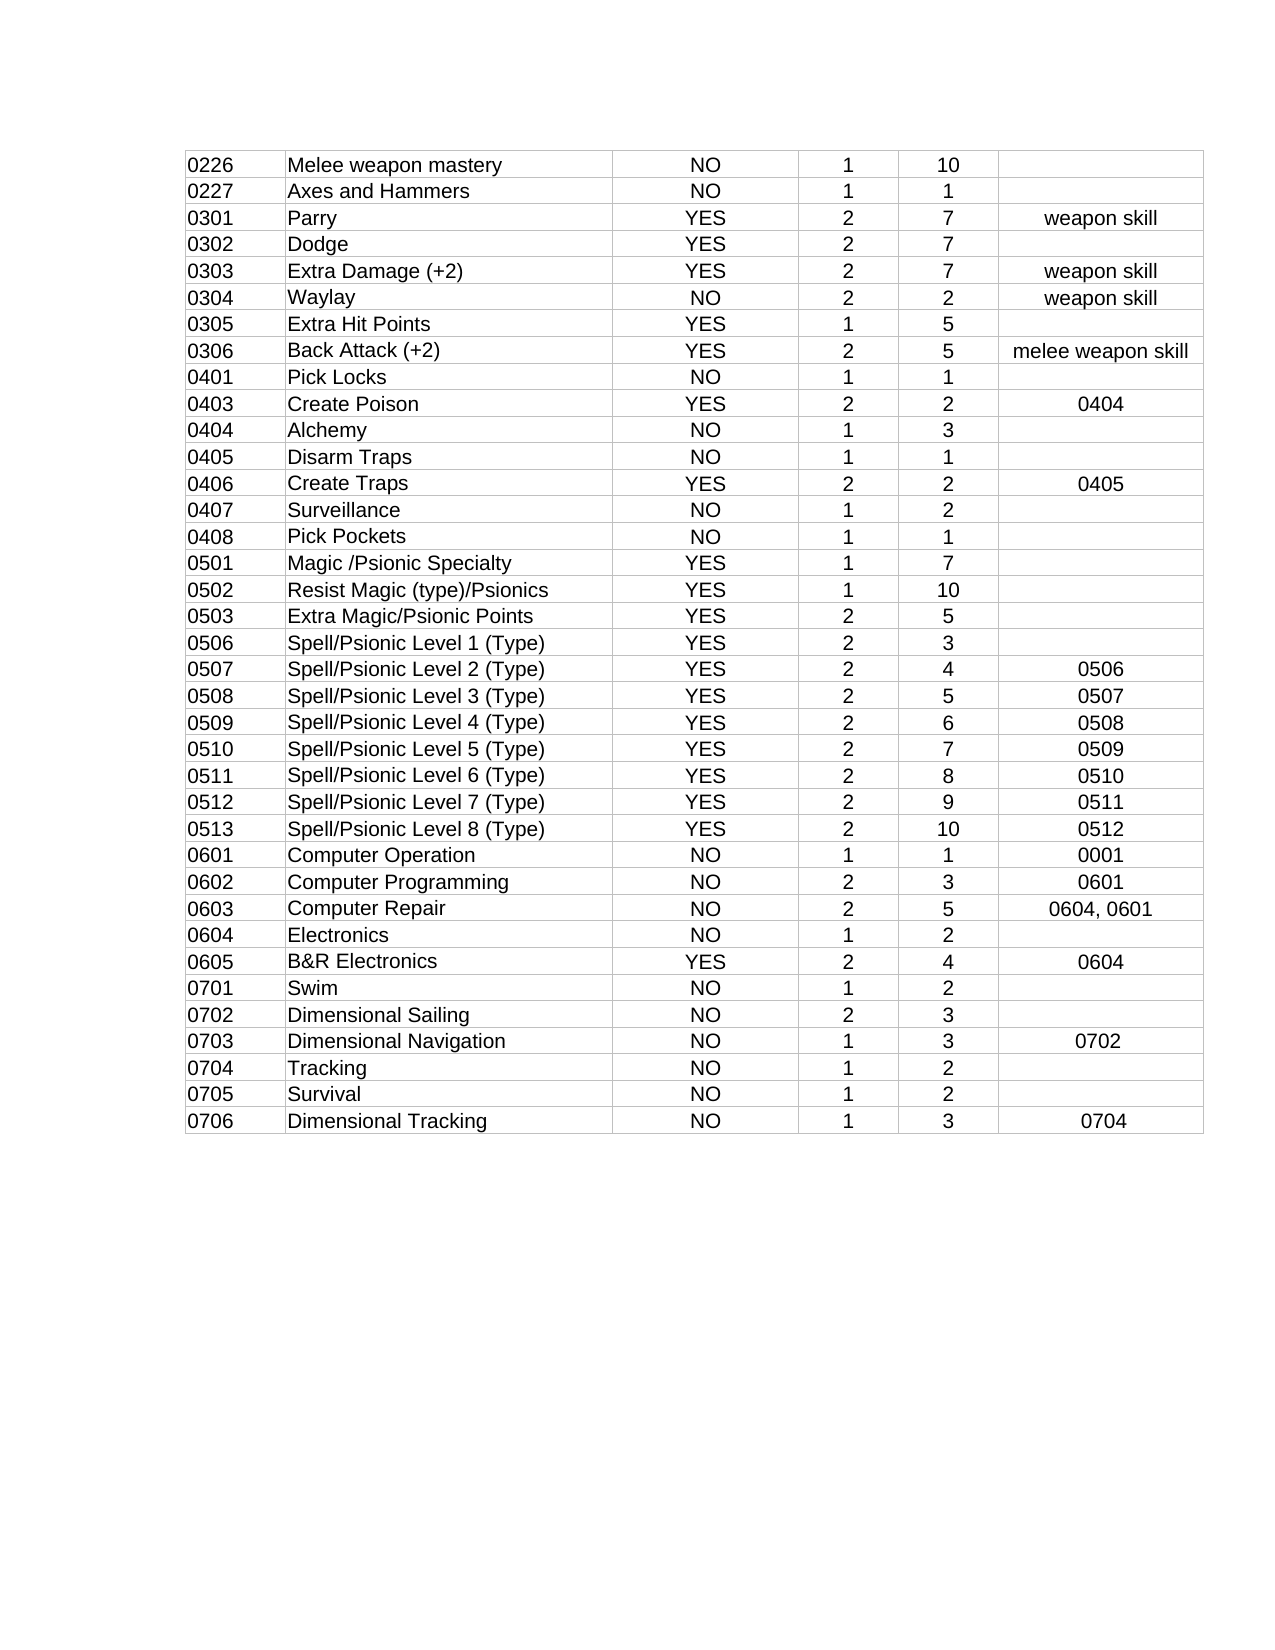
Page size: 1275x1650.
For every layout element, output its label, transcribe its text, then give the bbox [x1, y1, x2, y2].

table_cell YES [613, 815, 798, 841]
table_cell 0702 [999, 1028, 1203, 1053]
table_cell [999, 1054, 1203, 1080]
table_cell 1 [799, 576, 898, 602]
table_cell Spell/Psionic Level 1 (Type) [286, 629, 612, 655]
table_cell Spell/Psionic Level 5 (Type) [286, 735, 612, 761]
table_cell Computer Programming [286, 868, 612, 894]
table_cell Spell/Psionic Level 7 (Type) [286, 789, 612, 814]
table_cell [999, 417, 1203, 442]
table_cell YES [613, 682, 798, 708]
table_cell NO [613, 364, 798, 389]
table_cell 3 [899, 1001, 998, 1027]
table_cell Swim [286, 975, 612, 1000]
table_cell NO [613, 895, 798, 920]
table_cell 2 [899, 1054, 998, 1080]
table_cell 0405 [186, 443, 285, 469]
table_cell 2 [799, 390, 898, 416]
table_cell YES [613, 629, 798, 655]
table_cell 2 [899, 284, 998, 309]
table_cell 0226 [186, 151, 285, 177]
table_cell Spell/Psionic Level 6 (Type) [286, 762, 612, 787]
table_cell 2 [799, 815, 898, 841]
table_cell YES [613, 656, 798, 681]
table_cell 3 [899, 1107, 998, 1133]
table_cell 1 [799, 1081, 898, 1106]
table_cell 1 [899, 178, 998, 203]
table_cell weapon skill [999, 204, 1203, 230]
table_cell weapon skill [999, 284, 1203, 309]
table_cell 2 [799, 231, 898, 256]
table_cell Computer Operation [286, 842, 612, 867]
table_cell 0605 [186, 948, 285, 973]
table_cell 10 [899, 815, 998, 841]
table_cell Survival [286, 1081, 612, 1106]
table_cell YES [613, 257, 798, 283]
table_cell NO [613, 178, 798, 203]
table_cell 0503 [186, 603, 285, 628]
table_cell YES [613, 337, 798, 362]
table_cell 0303 [186, 257, 285, 283]
table_cell 1 [899, 842, 998, 867]
table_cell 0603 [186, 895, 285, 920]
table_cell 5 [899, 682, 998, 708]
table_cell [999, 1081, 1203, 1106]
table_cell 0512 [186, 789, 285, 814]
table_cell YES [613, 603, 798, 628]
table_cell 2 [799, 868, 898, 894]
table_cell [999, 231, 1203, 256]
table_cell 1 [799, 550, 898, 575]
table_cell Spell/Psionic Level 3 (Type) [286, 682, 612, 708]
table_cell 1 [899, 523, 998, 548]
table_cell Waylay [286, 284, 612, 309]
table_cell [999, 443, 1203, 469]
table_cell NO [613, 523, 798, 548]
table_cell 3 [899, 1028, 998, 1053]
table_cell 0706 [186, 1107, 285, 1133]
table_cell 2 [799, 762, 898, 787]
table_cell [999, 629, 1203, 655]
table_cell NO [613, 1028, 798, 1053]
table_cell YES [613, 470, 798, 495]
table_cell 2 [799, 948, 898, 973]
table_cell YES [613, 310, 798, 336]
table_cell YES [613, 789, 798, 814]
table_cell [999, 178, 1203, 203]
table_cell 0507 [186, 656, 285, 681]
table_cell 1 [799, 151, 898, 177]
table_cell 0404 [999, 390, 1203, 416]
table_cell NO [613, 1081, 798, 1106]
table_cell 2 [799, 895, 898, 920]
table_cell [999, 975, 1203, 1000]
table_cell 5 [899, 337, 998, 362]
table_cell Spell/Psionic Level 4 (Type) [286, 709, 612, 734]
table_cell Axes and Hammers [286, 178, 612, 203]
table_cell YES [613, 762, 798, 787]
table_cell 2 [899, 390, 998, 416]
table_cell Computer Repair [286, 895, 612, 920]
table_cell 0511 [999, 789, 1203, 814]
table_cell [999, 921, 1203, 947]
table_cell Dimensional Tracking [286, 1107, 612, 1133]
table_cell [999, 523, 1203, 548]
table_cell 1 [799, 496, 898, 522]
table_cell Back Attack (+2) [286, 337, 612, 362]
table_cell 1 [799, 443, 898, 469]
table_cell 0508 [186, 682, 285, 708]
table_cell 7 [899, 735, 998, 761]
table_cell 1 [799, 975, 898, 1000]
table_cell [999, 1001, 1203, 1027]
table_cell Tracking [286, 1054, 612, 1080]
table_cell 2 [899, 496, 998, 522]
table_cell 2 [799, 682, 898, 708]
table_cell Spell/Psionic Level 2 (Type) [286, 656, 612, 681]
table_cell 0507 [999, 682, 1203, 708]
table_cell 0501 [186, 550, 285, 575]
table_cell YES [613, 576, 798, 602]
table_cell 4 [899, 656, 998, 681]
table_cell 0511 [186, 762, 285, 787]
table_cell 0510 [186, 735, 285, 761]
table_cell 2 [899, 1081, 998, 1106]
table_cell 1 [799, 1028, 898, 1053]
table_cell NO [613, 496, 798, 522]
table_cell YES [613, 948, 798, 973]
table_cell 1 [899, 443, 998, 469]
table_cell Magic /Psionic Specialty [286, 550, 612, 575]
table_cell 2 [899, 921, 998, 947]
table_cell 2 [799, 257, 898, 283]
table_cell 10 [899, 576, 998, 602]
table_cell NO [613, 842, 798, 867]
table_cell Dodge [286, 231, 612, 256]
table_cell 2 [799, 656, 898, 681]
table_cell 6 [899, 709, 998, 734]
table_cell 1 [799, 842, 898, 867]
table_cell 7 [899, 550, 998, 575]
table_cell 0406 [186, 470, 285, 495]
table_cell Extra Damage (+2) [286, 257, 612, 283]
table_cell Surveillance [286, 496, 612, 522]
table_cell 0408 [186, 523, 285, 548]
table_cell 2 [899, 975, 998, 1000]
table_cell NO [613, 868, 798, 894]
table_cell 1 [799, 921, 898, 947]
table_cell 2 [799, 284, 898, 309]
table_cell 2 [799, 1001, 898, 1027]
table_cell 2 [799, 337, 898, 362]
table_cell 7 [899, 231, 998, 256]
table_cell 0703 [186, 1028, 285, 1053]
table_cell Alchemy [286, 417, 612, 442]
table_cell melee weapon skill [999, 337, 1203, 362]
table_cell 2 [899, 470, 998, 495]
table_cell 1 [899, 364, 998, 389]
table_cell 2 [799, 629, 898, 655]
table_cell 0502 [186, 576, 285, 602]
table_cell 1 [799, 364, 898, 389]
table_cell B&R Electronics [286, 948, 612, 973]
table_cell 0403 [186, 390, 285, 416]
table_cell 3 [899, 868, 998, 894]
table_cell [999, 550, 1203, 575]
table_cell YES [613, 550, 798, 575]
table_cell 0602 [186, 868, 285, 894]
table_cell 1 [799, 417, 898, 442]
table_cell 0604, 0601 [999, 895, 1203, 920]
table_cell YES [613, 231, 798, 256]
table_cell 0302 [186, 231, 285, 256]
table_cell YES [613, 709, 798, 734]
table_cell [999, 576, 1203, 602]
table_cell 0405 [999, 470, 1203, 495]
table_cell 2 [799, 709, 898, 734]
table_cell NO [613, 417, 798, 442]
table_cell 2 [799, 603, 898, 628]
table_cell Disarm Traps [286, 443, 612, 469]
table_cell 5 [899, 895, 998, 920]
table_cell 2 [799, 789, 898, 814]
table_cell 4 [899, 948, 998, 973]
table_cell 1 [799, 1107, 898, 1133]
table_cell 3 [899, 417, 998, 442]
table_cell Resist Magic (type)/Psionics [286, 576, 612, 602]
table_cell 0701 [186, 975, 285, 1000]
table_cell 0705 [186, 1081, 285, 1106]
table_cell [999, 496, 1203, 522]
table_cell 3 [899, 629, 998, 655]
table_cell NO [613, 284, 798, 309]
table_cell Extra Magic/Psionic Points [286, 603, 612, 628]
table_cell Extra Hit Points [286, 310, 612, 336]
table_cell 1 [799, 310, 898, 336]
table_cell NO [613, 151, 798, 177]
table_cell [999, 603, 1203, 628]
table_cell Create Traps [286, 470, 612, 495]
table_cell YES [613, 390, 798, 416]
table_cell 5 [899, 310, 998, 336]
table_cell Electronics [286, 921, 612, 947]
table_cell 0510 [999, 762, 1203, 787]
table_cell Pick Locks [286, 364, 612, 389]
table_cell 0513 [186, 815, 285, 841]
table_cell 0401 [186, 364, 285, 389]
table_cell 10 [899, 151, 998, 177]
table_cell 0508 [999, 709, 1203, 734]
table_cell 0509 [999, 735, 1203, 761]
table_cell 5 [899, 603, 998, 628]
table_cell 0407 [186, 496, 285, 522]
table_cell 0301 [186, 204, 285, 230]
table_cell [999, 310, 1203, 336]
table_cell 0001 [999, 842, 1203, 867]
table_cell NO [613, 443, 798, 469]
table_cell NO [613, 1001, 798, 1027]
table_cell NO [613, 921, 798, 947]
table_cell 0305 [186, 310, 285, 336]
table_cell 9 [899, 789, 998, 814]
table_cell NO [613, 1054, 798, 1080]
table_cell 0702 [186, 1001, 285, 1027]
table_cell weapon skill [999, 257, 1203, 283]
table_cell 0601 [186, 842, 285, 867]
table_cell NO [613, 975, 798, 1000]
table_cell Spell/Psionic Level 8 (Type) [286, 815, 612, 841]
table_cell YES [613, 735, 798, 761]
table_cell 0227 [186, 178, 285, 203]
table_cell [999, 364, 1203, 389]
table_cell 2 [799, 204, 898, 230]
table_cell YES [613, 204, 798, 230]
table_cell 0704 [999, 1107, 1203, 1133]
table_cell Create Poison [286, 390, 612, 416]
table_cell 0512 [999, 815, 1203, 841]
table_cell 0304 [186, 284, 285, 309]
table_cell 8 [899, 762, 998, 787]
table_cell Pick Pockets [286, 523, 612, 548]
table_cell 0601 [999, 868, 1203, 894]
table_cell NO [613, 1107, 798, 1133]
table_cell 2 [799, 735, 898, 761]
table_cell [999, 151, 1203, 177]
table_cell 0704 [186, 1054, 285, 1080]
table_cell 0509 [186, 709, 285, 734]
table_cell 1 [799, 523, 898, 548]
table_cell 1 [799, 178, 898, 203]
table_cell Parry [286, 204, 612, 230]
table_cell 0404 [186, 417, 285, 442]
table_cell Dimensional Navigation [286, 1028, 612, 1053]
table_cell 0506 [999, 656, 1203, 681]
table_cell 0604 [999, 948, 1203, 973]
table_cell 2 [799, 470, 898, 495]
table_cell 0604 [186, 921, 285, 947]
table_cell 7 [899, 257, 998, 283]
table_cell Melee weapon mastery [286, 151, 612, 177]
table_cell 0506 [186, 629, 285, 655]
table_cell 0306 [186, 337, 285, 362]
table_cell 1 [799, 1054, 898, 1080]
table_cell Dimensional Sailing [286, 1001, 612, 1027]
table_cell 7 [899, 204, 998, 230]
